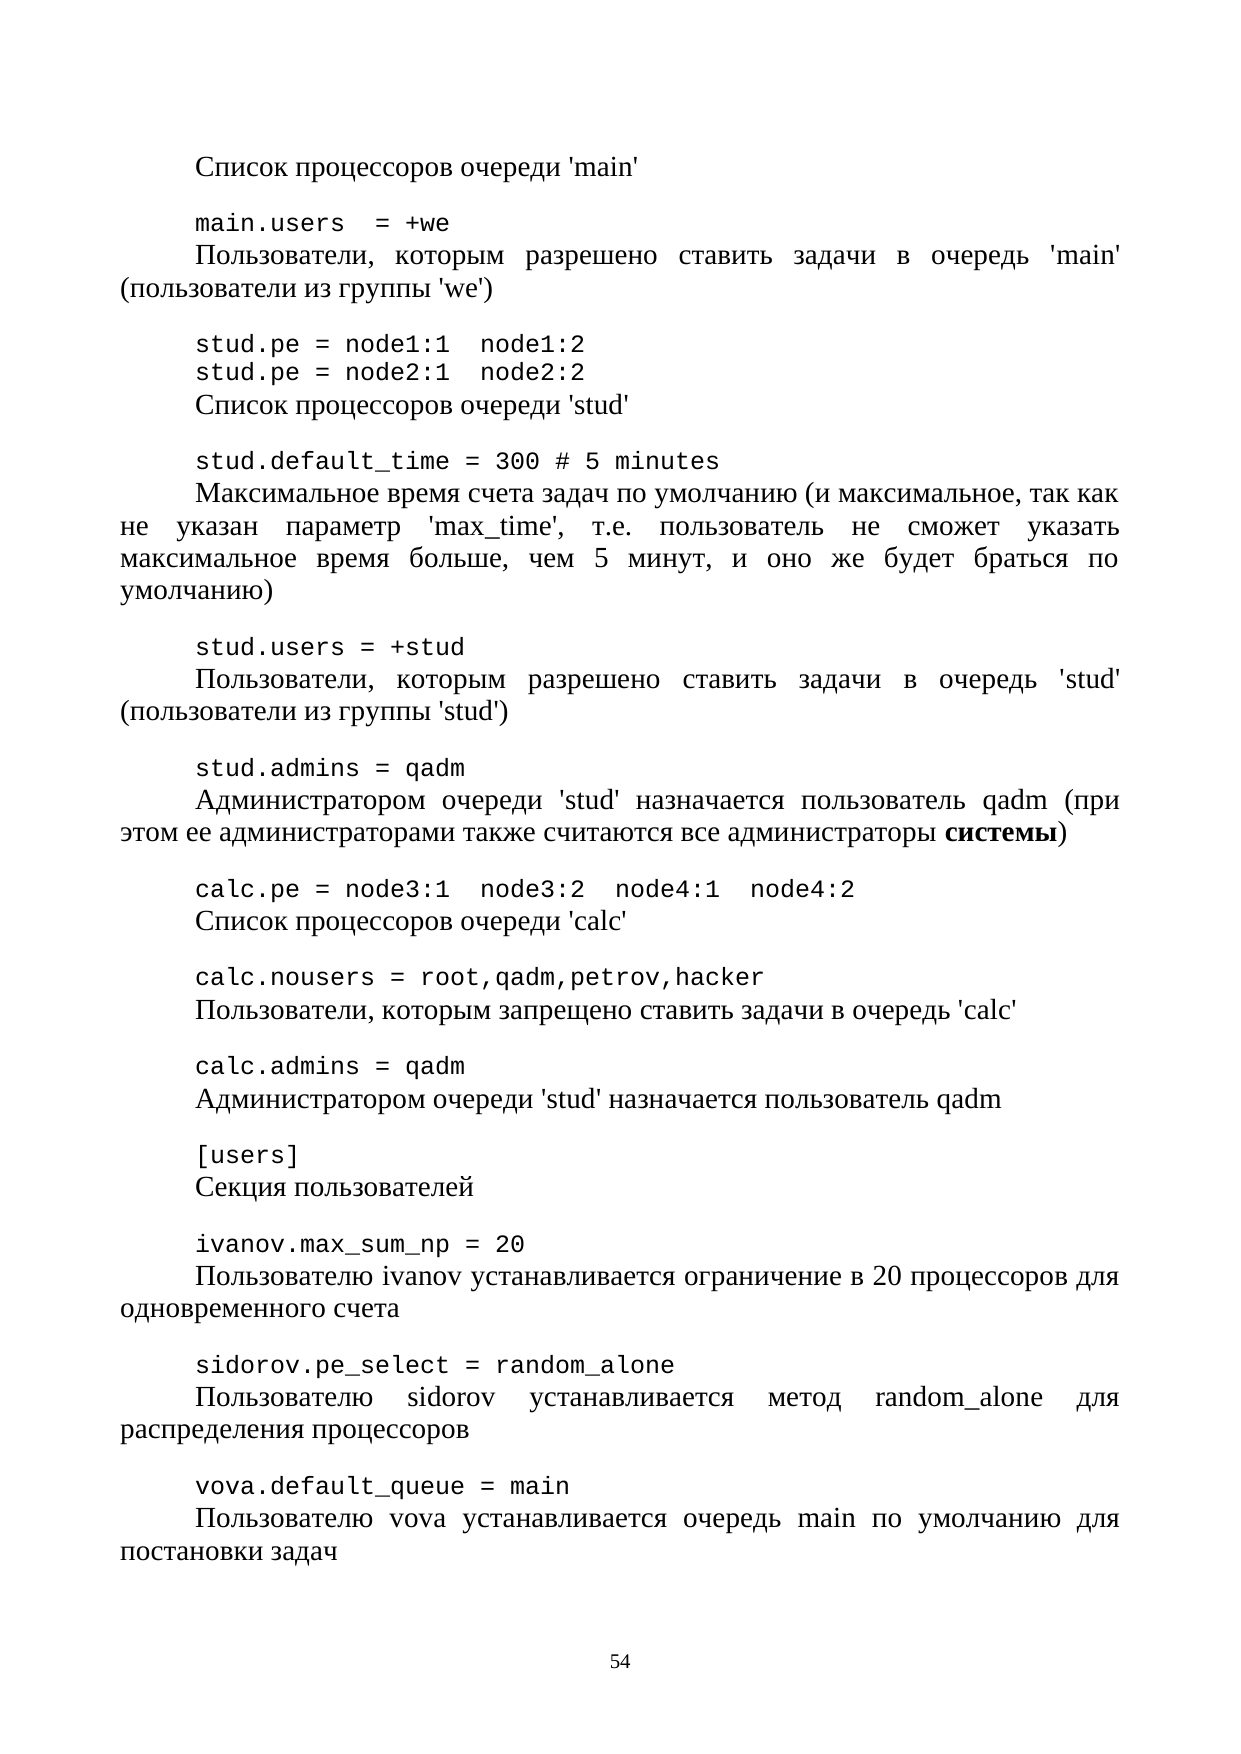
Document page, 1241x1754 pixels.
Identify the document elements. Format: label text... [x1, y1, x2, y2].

text calc.pe = node3:1 node3:2 node4:1 node4:2 [120, 876, 1120, 904]
text stud.default_time = 300 # 5 minutes [120, 448, 1120, 477]
text Пользователи, которым запрещено ставить задачи в очередь 'calc' [120, 993, 1120, 1026]
text Пользователи, которым разрешено ставить задачи в очередь 'main' (пользователи из группы 'we') [120, 239, 1120, 303]
text [users] [120, 1142, 1120, 1171]
text stud.users = +stud [120, 634, 1120, 662]
text Список процессоров очереди 'stud' [120, 388, 1120, 420]
text ivanov.max_sum_np = 20 [120, 1231, 1120, 1259]
text Список процессоров очереди 'calc' [120, 904, 1120, 937]
text calc.admins = qadm [120, 1054, 1120, 1082]
text Пользователю ivanov устанавливается ограничение в 20 процессоров для одновременного счета [120, 1259, 1120, 1324]
text Список процессоров очереди 'main' [120, 150, 1120, 182]
text vova.default_queue = main [120, 1473, 1120, 1502]
text main.users = +we [120, 211, 1120, 239]
text Пользователи, которым разрешено ставить задачи в очередь 'stud' (пользователи из группы 'stud') [120, 662, 1120, 727]
text calc.nousers = root,qadm,petrov,hacker [120, 965, 1120, 993]
text Администратором очереди 'stud' назначается пользователь qadm (при этом ее администраторами также считаются все администраторы системы) [120, 783, 1120, 848]
text Максимальное время счета задач по умолчанию (и максимальное, так как не указан параметр 'max_time', т.е. пользователь не сможет указать максимальное время больше, чем 5 минут, и оно же будет браться по умолчанию) [120, 477, 1120, 606]
text Администратором очереди 'stud' назначается пользователь qadm [120, 1082, 1120, 1114]
text Пользователю vova устанавливается очередь main по умолчанию для постановки задач [120, 1502, 1120, 1566]
text stud.pe = node2:1 node2:2 [120, 360, 1120, 388]
text Пользователю sidorov устанавливается метод random_alone для распределения процессоров [120, 1381, 1120, 1445]
text stud.pe = node1:1 node1:2 [120, 332, 1120, 360]
text sidorov.pe_select = random_alone [120, 1352, 1120, 1381]
text stud.admins = qadm [120, 755, 1120, 783]
text Секция пользователей [120, 1171, 1120, 1203]
